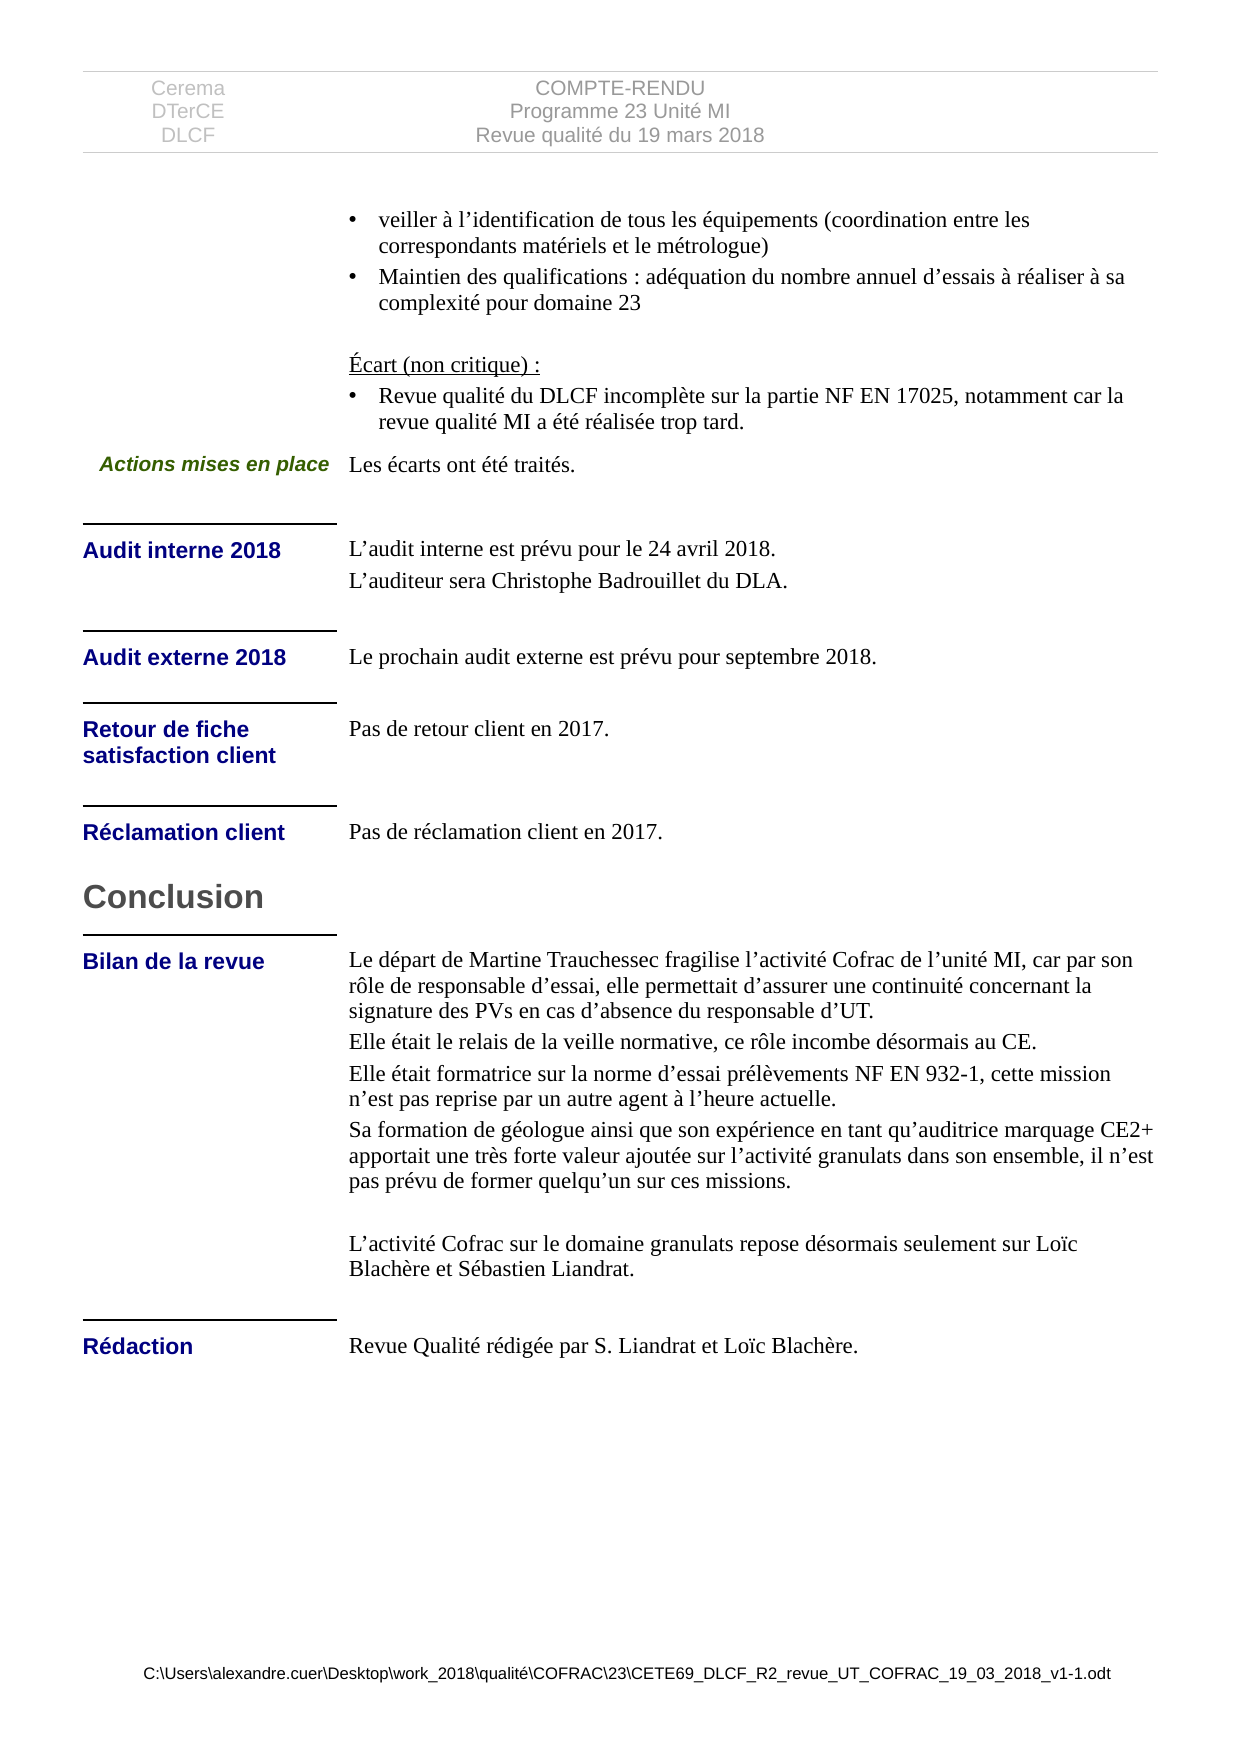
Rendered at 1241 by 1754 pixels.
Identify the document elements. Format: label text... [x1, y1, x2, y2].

table_header Audit interne 2018 [83, 525, 337, 599]
table_header Pas de retour client en 2017. [337, 702, 1157, 774]
table_header Rédaction [83, 1321, 337, 1365]
table_header Les écarts ont été traités. [337, 440, 1157, 483]
table_header Réclamation client [83, 807, 337, 851]
table_header Revue Qualité rédigée par S. Liandrat et Loïc Blachère. [337, 1319, 1157, 1365]
table_header Solde des écarts techniques de l’évaluation 2016. Points forts : Compétence et implication des deux équipes UT SOA et MI Calcul des incertitudes pour les deux domaines, en particulier domaine 3 Participation aux campagnes d’essais inter laboratoires, en particulier domaine 23 qui est organisateur Points à surveiller : identification de la version des supports (minutes d’essais et rapports d’essais) du domaine 23 veiller à l’identification de tous les équipements (coordination entre les correspondants matériels et le métrologue) Maintien des qualifications : adéquation du nombre annuel d’essais à réaliser à sa complexité pour domaine 23 Écart (non critique) : Revue qualité du DLCF incomplète sur la partie NF EN 17025, notamment car la revue qualité MI a été réalisée trop tard. [337, 196, 1157, 440]
table_header [83, 196, 337, 440]
table_header Audit externe 2018 [83, 632, 337, 676]
table_header L’audit interne est prévu pour le 24 avril 2018. L’auditeur sera Christophe Badrouillet du DLA. [337, 523, 1157, 599]
table_header Pas de réclamation client en 2017. [337, 805, 1157, 851]
table_header Actions mises en place [83, 440, 337, 483]
subtitle Conclusion [83, 878, 1157, 915]
table_header Retour de fiche satisfaction client [83, 704, 337, 774]
table_header Le prochain audit externe est prévu pour septembre 2018. [337, 630, 1157, 676]
table_header Le départ de Martine Trauchessec fragilise l’activité Cofrac de l’unité MI, car par son rôle de responsable d’essai, elle permettait d’assurer une continuité concernant la signature des PVs en cas d’absence du responsable d’UT. Elle était le relais de la veille normative, ce rôle incombe désormais au CE. Elle était formatrice sur la norme d’essai prélèvements NF EN 932-1, cette mission n’est pas reprise par un autre agent à l’heure actuelle. Sa formation de géologue ainsi que son expérience en tant qu’auditrice marquage CE2+ apportait une très forte valeur ajoutée sur l’activité granulats dans son ensemble, il n’est pas prévu de former quelqu’un sur ces missions. L’activité Cofrac sur le domaine granulats repose désormais seulement sur Loïc Blachère et Sébastien Liandrat. [337, 934, 1157, 1288]
table_header Bilan de la revue [83, 936, 337, 1288]
